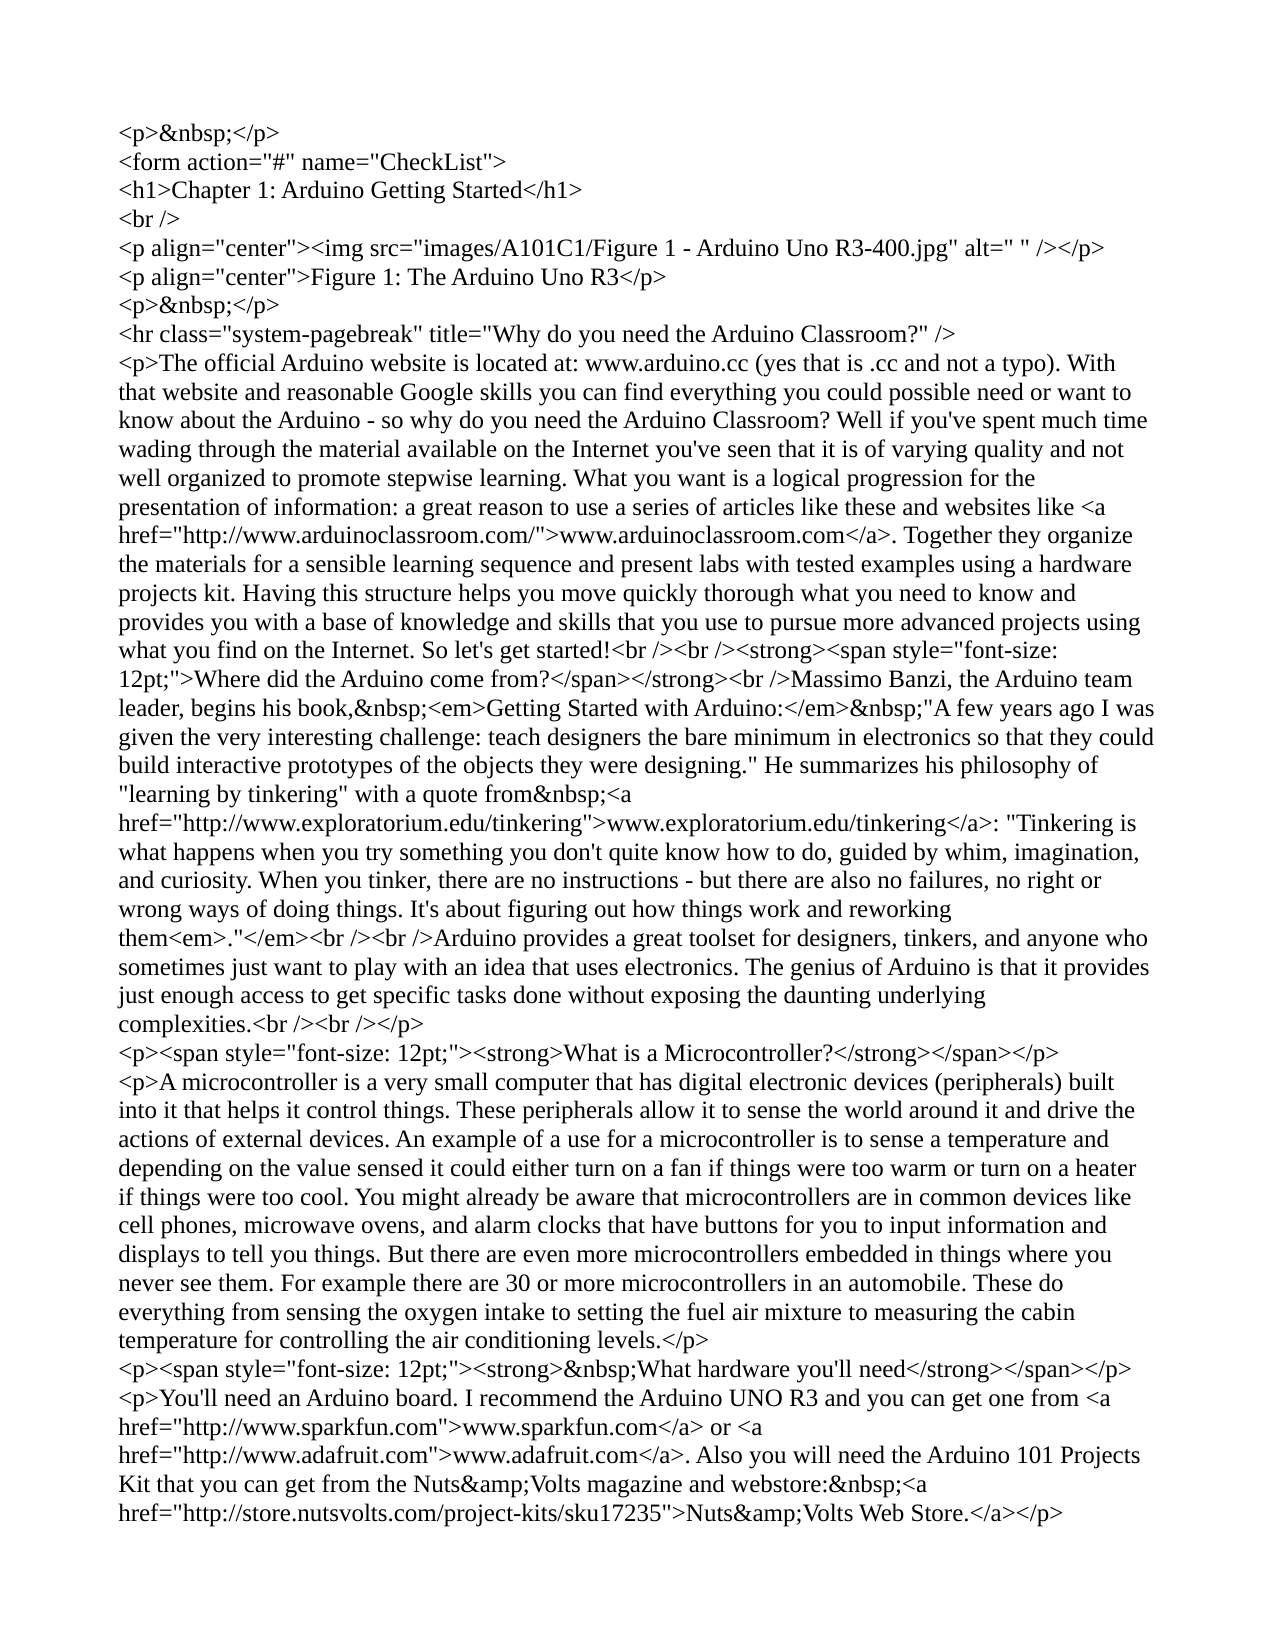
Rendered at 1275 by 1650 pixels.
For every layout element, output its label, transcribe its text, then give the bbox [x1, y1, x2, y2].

text <p><span style="font-size: 12pt;"><strong>&nbsp;What hardware you'll need</strong></span></p> [118, 1354, 1157, 1383]
text <p>The official Arduino website is located at: www.arduino.cc (yes that is .cc and not a typo). With that website and reasonable Google skills you can find everything you could possible need or want to know about the Arduino - so why do you need the Arduino Classroom? Well if you've spent much time wading through the material available on the Internet you've seen that it is of varying quality and not well organized to promote stepwise learning. What you want is a logical progression for the presentation of information: a great reason to use a series of articles like these and websites like <a href="http://www.arduinoclassroom.com/">www.arduinoclassroom.com</a>. Together they organize the materials for a sensible learning sequence and present labs with tested examples using a hardware projects kit. Having this structure helps you move quickly thorough what you need to know and provides you with a base of knowledge and skills that you use to pursue more advanced projects using what you find on the Internet. So let's get started!<br /><br /><strong><span style="font-size: 12pt;">Where did the Arduino come from?</span></strong><br />Massimo Banzi, the Arduino team leader, begins his book,&nbsp;<em>Getting Started with Arduino:</em>&nbsp;"A few years ago I was given the very interesting challenge: teach designers the bare minimum in electronics so that they could build interactive prototypes of the objects they were designing." He summarizes his philosophy of "learning by tinkering" with a quote from&nbsp;<a href="http://www.exploratorium.edu/tinkering">www.exploratorium.edu/tinkering</a>: "Tinkering is what happens when you try something you don't quite know how to do, guided by whim, imagination, and curiosity. When you tinker, there are no instructions - but there are also no failures, no right or wrong ways of doing things. It's about figuring out how things work and reworking them<em>."</em><br /><br />Arduino provides a great toolset for designers, tinkers, and anyone who sometimes just want to play with an idea that uses electronics. The genius of Arduino is that it provides just enough access to get specific tasks done without exposing the daunting underlying complexities.<br /><br /></p> [118, 348, 1157, 1038]
text <h1>Chapter 1: Arduino Getting Started</h1> [118, 176, 1157, 204]
text <p>&nbsp;</p> [118, 118, 1157, 147]
text <hr class="system-pagebreak" title="Why do you need the Arduino Classroom?" /> [118, 319, 1157, 348]
text <p align="center">Figure 1: The Arduino Uno R3</p> [118, 262, 1157, 291]
text <p>You'll need an Arduino board. I recommend the Arduino UNO R3 and you can get one from <a href="http://www.sparkfun.com">www.sparkfun.com</a> or <a href="http://www.adafruit.com">www.adafruit.com</a>. Also you will need the Arduino 101 Projects Kit that you can get from the Nuts&amp;Volts magazine and webstore:&nbsp;<a href="http://store.nutsvolts.com/project-kits/sku17235">Nuts&amp;Volts Web Store.</a></p> [118, 1383, 1157, 1527]
text <p><span style="font-size: 12pt;"><strong>What is a Microcontroller?</strong></span></p> [118, 1038, 1157, 1067]
text <br /> [118, 204, 1157, 233]
text <p>A microcontroller is a very small computer that has digital electronic devices (peripherals) built into it that helps it control things. These peripherals allow it to sense the world around it and drive the actions of external devices. An example of a use for a microcontroller is to sense a temperature and depending on the value sensed it could either turn on a fan if things were too warm or turn on a heater if things were too cool. You might already be aware that microcontrollers are in common devices like cell phones, microwave ovens, and alarm clocks that have buttons for you to input information and displays to tell you things. But there are even more microcontrollers embedded in things where you never see them. For example there are 30 or more microcontrollers in an automobile. These do everything from sensing the oxygen intake to setting the fuel air mixture to measuring the cabin temperature for controlling the air conditioning levels.</p> [118, 1067, 1157, 1354]
text <p align="center"><img src="images/A101C1/Figure 1 - Arduino Uno R3-400.jpg" alt=" " /></p> [118, 233, 1157, 262]
text <p>&nbsp;</p> [118, 291, 1157, 319]
text <form action="#" name="CheckList"> [118, 147, 1157, 176]
